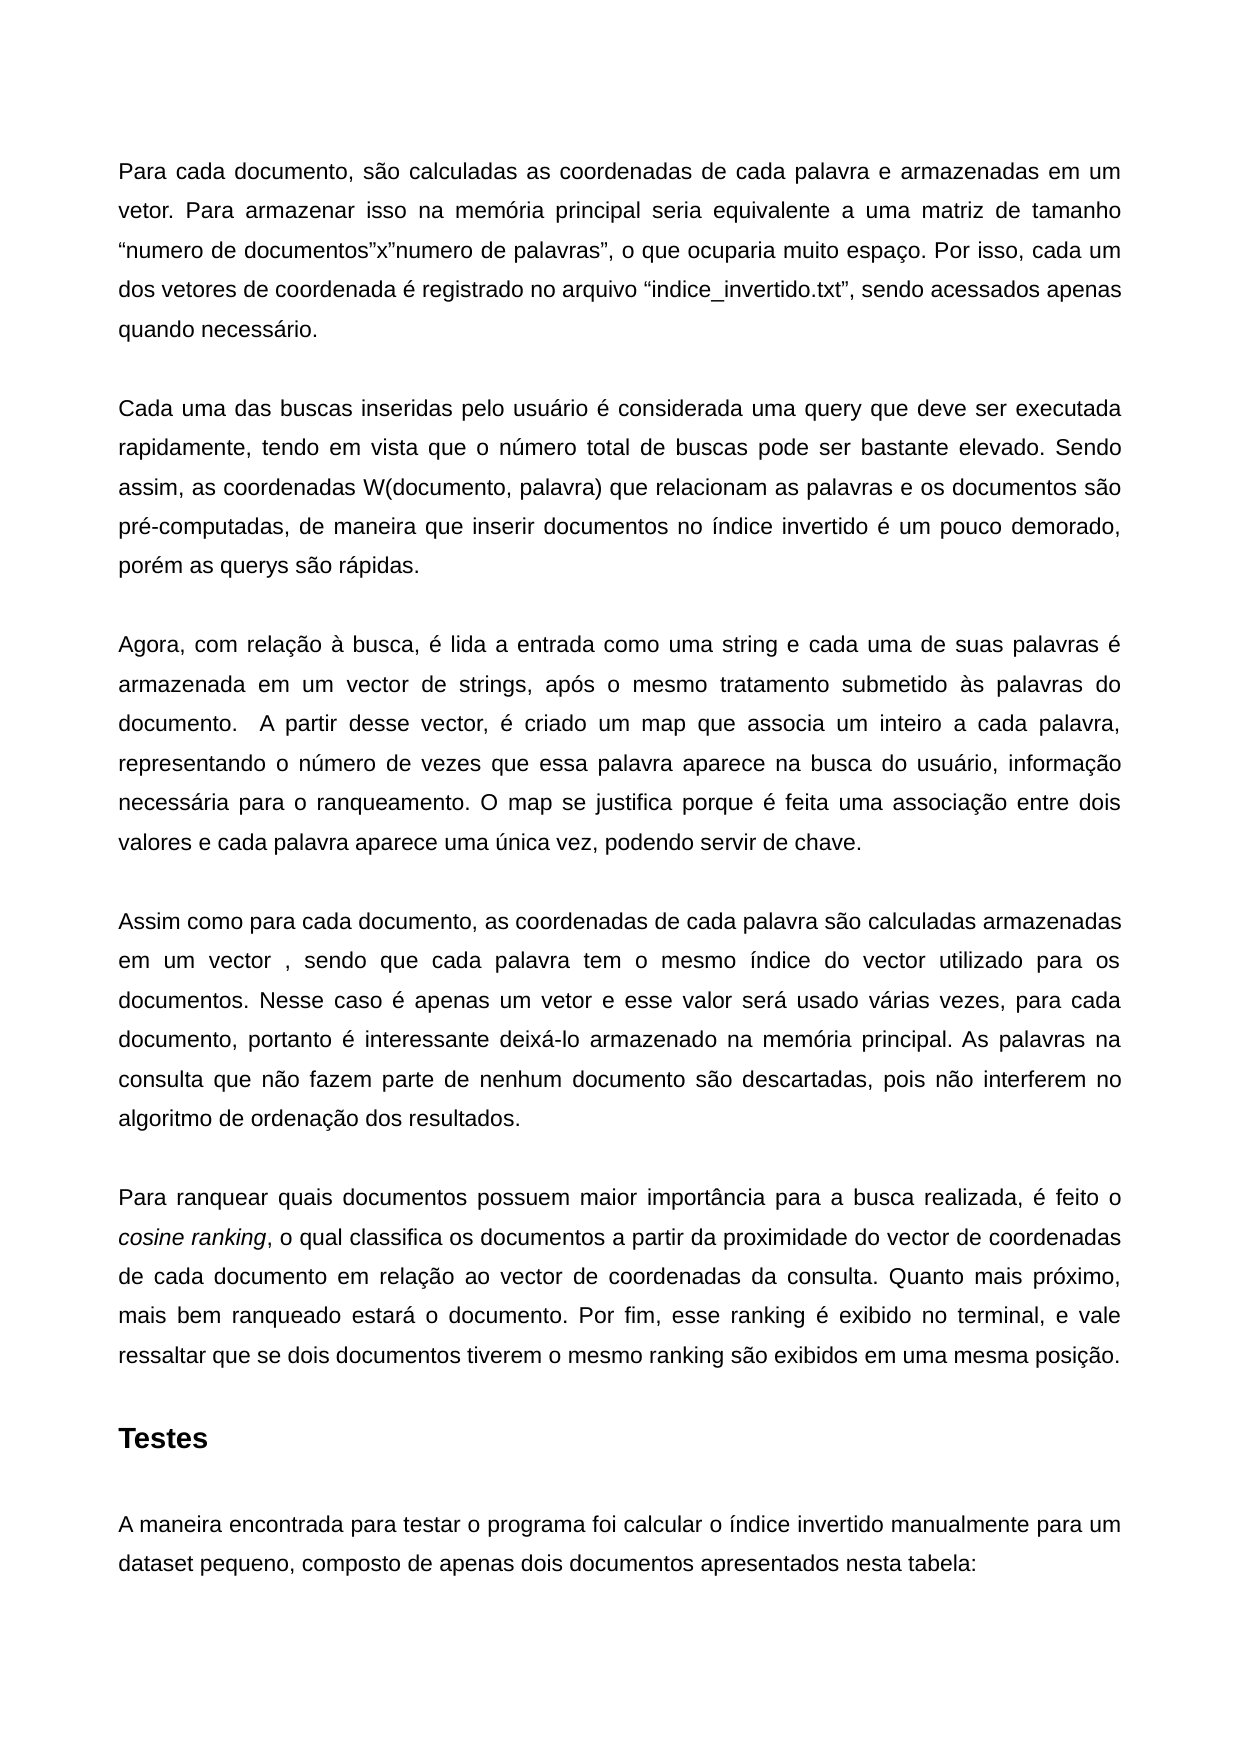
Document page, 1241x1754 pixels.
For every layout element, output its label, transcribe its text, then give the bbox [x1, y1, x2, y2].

text Para ranquear quais documentos possuem maior importância para a busca realizada, é feito o cosine ranking, o qual classifica os documentos a partir da proximidade do vector de coordenadas de cada documento em relação ao vector de coordenadas da consulta. Quanto mais próximo, mais bem ranqueado estará o documento. Por fim, esse ranking é exibido no terminal, e vale ressaltar que se dois documentos tiverem o mesmo ranking são exibidos em uma mesma posição. [118, 1184, 1122, 1368]
text Para cada documento, são calculadas as coordenadas de cada palavra e armazenadas em um vetor. Para armazenar isso na memória principal seria equivalente a uma matriz de tamanho “numero de documentos”x”numero de palavras”, o que ocuparia muito espaço. Por isso, cada um dos vetores de coordenada é registrado no arquivo “indice_invertido.txt”, sendo acessados apenas quando necessário. [118, 158, 1122, 342]
text Assim como para cada documento, as coordenadas de cada palavra são calculadas armazenadas em um vector , sendo que cada palavra tem o mesmo índice do vector utilizado para os documentos. Nesse caso é apenas um vetor e esse valor será usado várias vezes, para cada documento, portanto é interessante deixá-lo armazenado na memória principal. As palavras na consulta que não fazem parte de nenhum documento são descartadas, pois não interferem no algoritmo de ordenação dos resultados. [118, 908, 1122, 1131]
text Agora, com relação à busca, é lida a entrada como uma string e cada uma de suas palavras é armazenada em um vector de strings, após o mesmo tratamento submetido às palavras do documento. A partir desse vector, é criado um map que associa um inteiro a cada palavra, representando o número de vezes que essa palavra aparece na busca do usuário, informação necessária para o ranqueamento. O map se justifica porque é feita uma associação entre dois valores e cada palavra aparece uma única vez, podendo servir de chave. [118, 631, 1122, 855]
text Cada uma das buscas inseridas pelo usuário é considerada uma query que deve ser executada rapidamente, tendo em vista que o número total de buscas pode ser bastante elevado. Sendo assim, as coordenadas W(documento, palavra) que relacionam as palavras e os documentos são pré-computadas, de maneira que inserir documentos no índice invertido é um pouco demorado, porém as querys são rápidas. [118, 394, 1122, 579]
text A maneira encontrada para testar o programa foi calcular o índice invertido manualmente para um dataset pequeno, composto de apenas dois documentos apresentados nesta tabela: [118, 1511, 1122, 1577]
text Testes [118, 1421, 1122, 1454]
